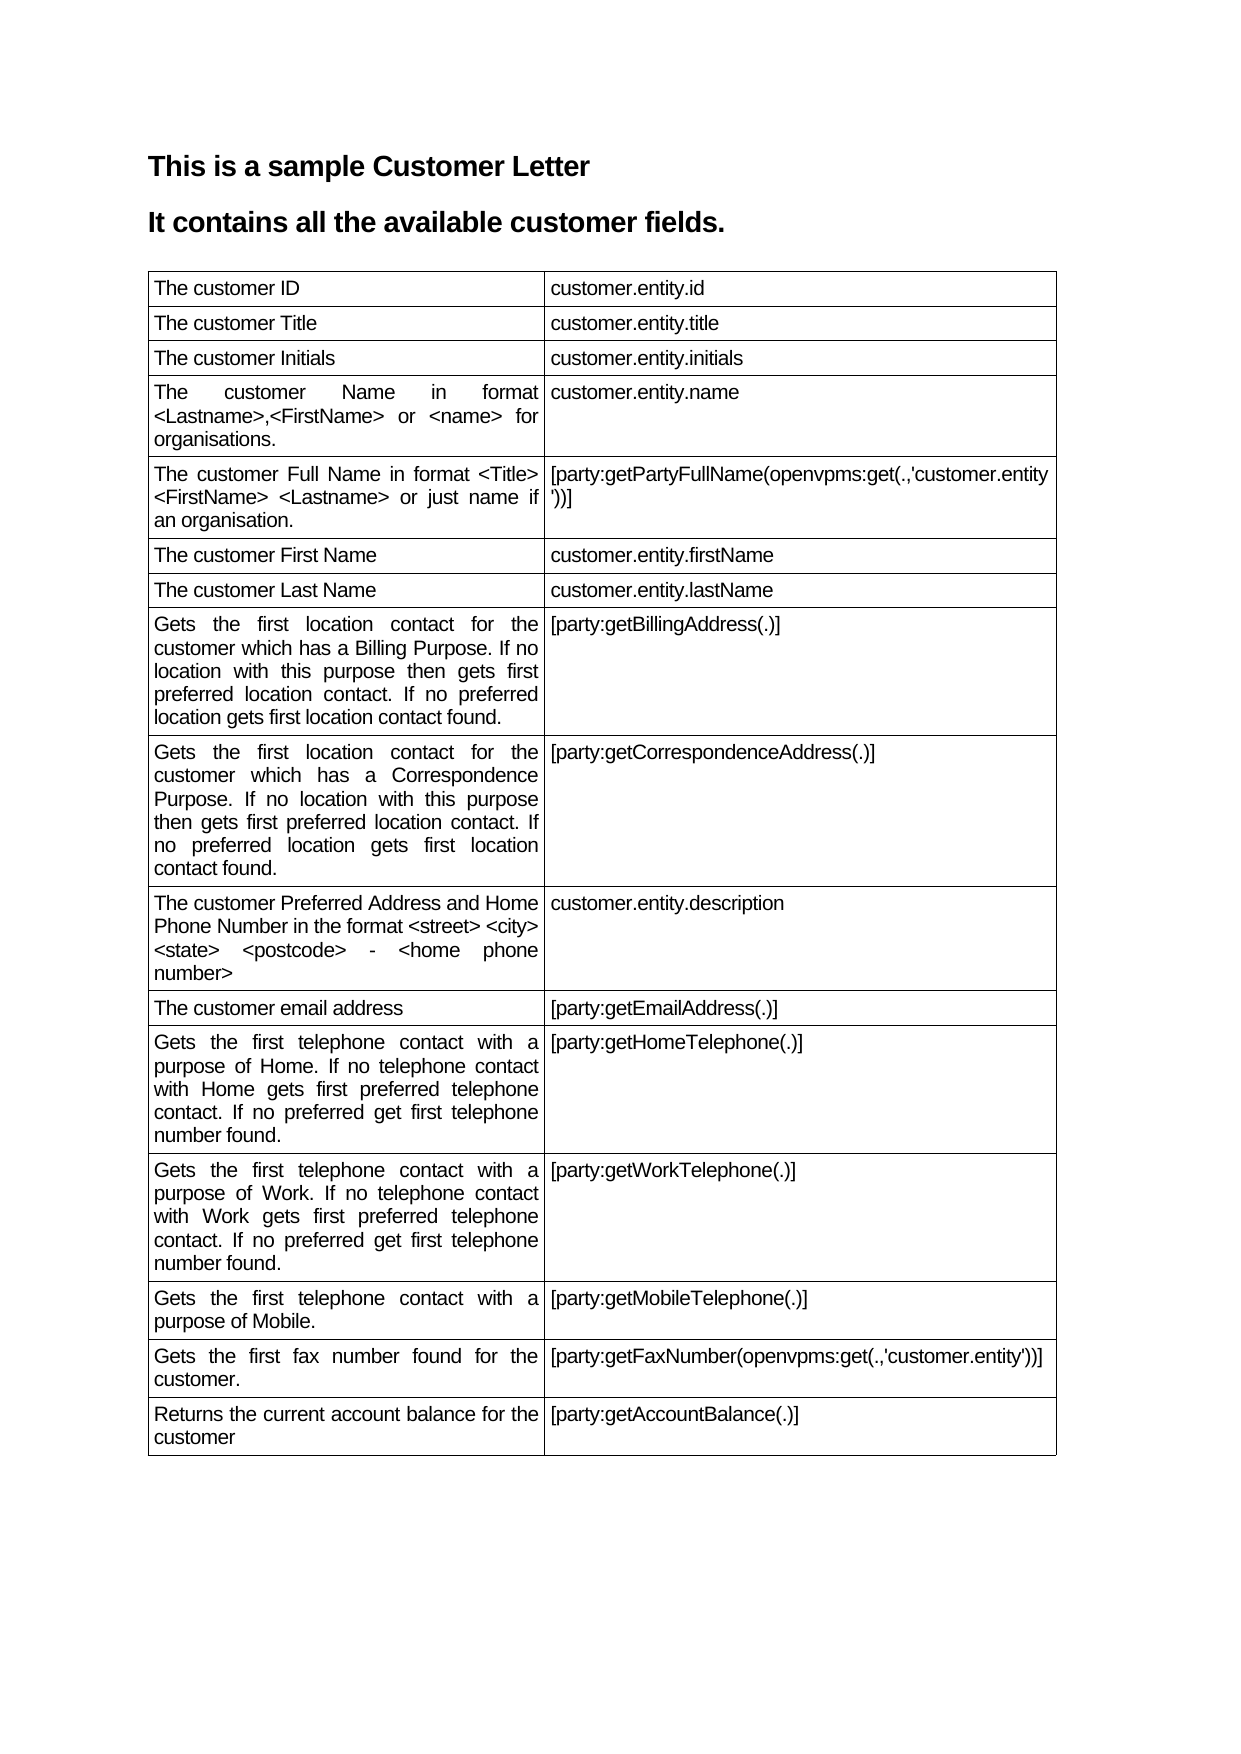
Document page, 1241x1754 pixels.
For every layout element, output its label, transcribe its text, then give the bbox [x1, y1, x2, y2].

table_cell customer.entity.description [545, 887, 1056, 990]
table_cell customer.entity.title [545, 307, 1056, 340]
table_cell The customer Title [149, 307, 544, 340]
table_cell [party:getWorkTelephone(.)] [545, 1154, 1056, 1281]
table_cell customer.entity.initials [545, 341, 1056, 375]
table_cell customer.entity.name [545, 376, 1056, 456]
table_cell Gets the first location contact for the customer which has a Billing Purpose. If no location with this purpose then gets first preferred location contact. If no preferred location gets first location contact found. [149, 608, 544, 735]
table_cell [party:getEmailAddress(.)] [545, 991, 1056, 1025]
table_cell [party:getMobileTelephone(.)] [545, 1282, 1056, 1338]
table_cell The customer Initials [149, 341, 544, 375]
text This is a sample Customer Letter [148, 150, 1092, 183]
table_cell The customer email address [149, 991, 544, 1025]
table_cell Gets the first fax number found for the customer. [149, 1340, 544, 1397]
table_header customer.entity.id [545, 272, 1056, 306]
table_cell customer.entity.lastName [545, 574, 1056, 607]
table_cell The customer Preferred Address and Home Phone Number in the format <street> <city> <state> <postcode> - <home phone number> [149, 887, 544, 990]
table_cell The customer Name in format <Lastname>,<FirstName> or <name> for organisations. [149, 376, 544, 456]
table_cell [party:getCorrespondenceAddress(.)] [545, 736, 1056, 886]
table_cell Gets the first telephone contact with a purpose of Home. If no telephone contact with Home gets first preferred telephone contact. If no preferred get first telephone number found. [149, 1026, 544, 1153]
table_cell Gets the first telephone contact with a purpose of Work. If no telephone contact with Work gets first preferred telephone contact. If no preferred get first telephone number found. [149, 1154, 544, 1281]
table_cell The customer Last Name [149, 574, 544, 607]
table_cell Returns the current account balance for the customer [149, 1398, 544, 1454]
table_cell Gets the first telephone contact with a purpose of Mobile. [149, 1282, 544, 1338]
table_cell Gets the first location contact for the customer which has a Correspondence Purpose. If no location with this purpose then gets first preferred location contact. If no preferred location gets first location contact found. [149, 736, 544, 886]
table_cell The customer Full Name in format <Title> <FirstName> <Lastname> or just name if an organisation. [149, 457, 544, 538]
table_cell [party:getPartyFullName(openvpms:get(.,'customer.entity'))] [545, 457, 1056, 538]
table_cell The customer First Name [149, 539, 544, 572]
text It contains all the available customer fields. [148, 206, 1092, 238]
table_cell [party:getBillingAddress(.)] [545, 608, 1056, 735]
table_cell [party:getFaxNumber(openvpms:get(.,'customer.entity'))] [545, 1340, 1056, 1397]
table_cell customer.entity.firstName [545, 539, 1056, 572]
table_cell [party:getAccountBalance(.)] [545, 1398, 1056, 1454]
table_header The customer ID [149, 272, 544, 306]
table_cell [party:getHomeTelephone(.)] [545, 1026, 1056, 1153]
